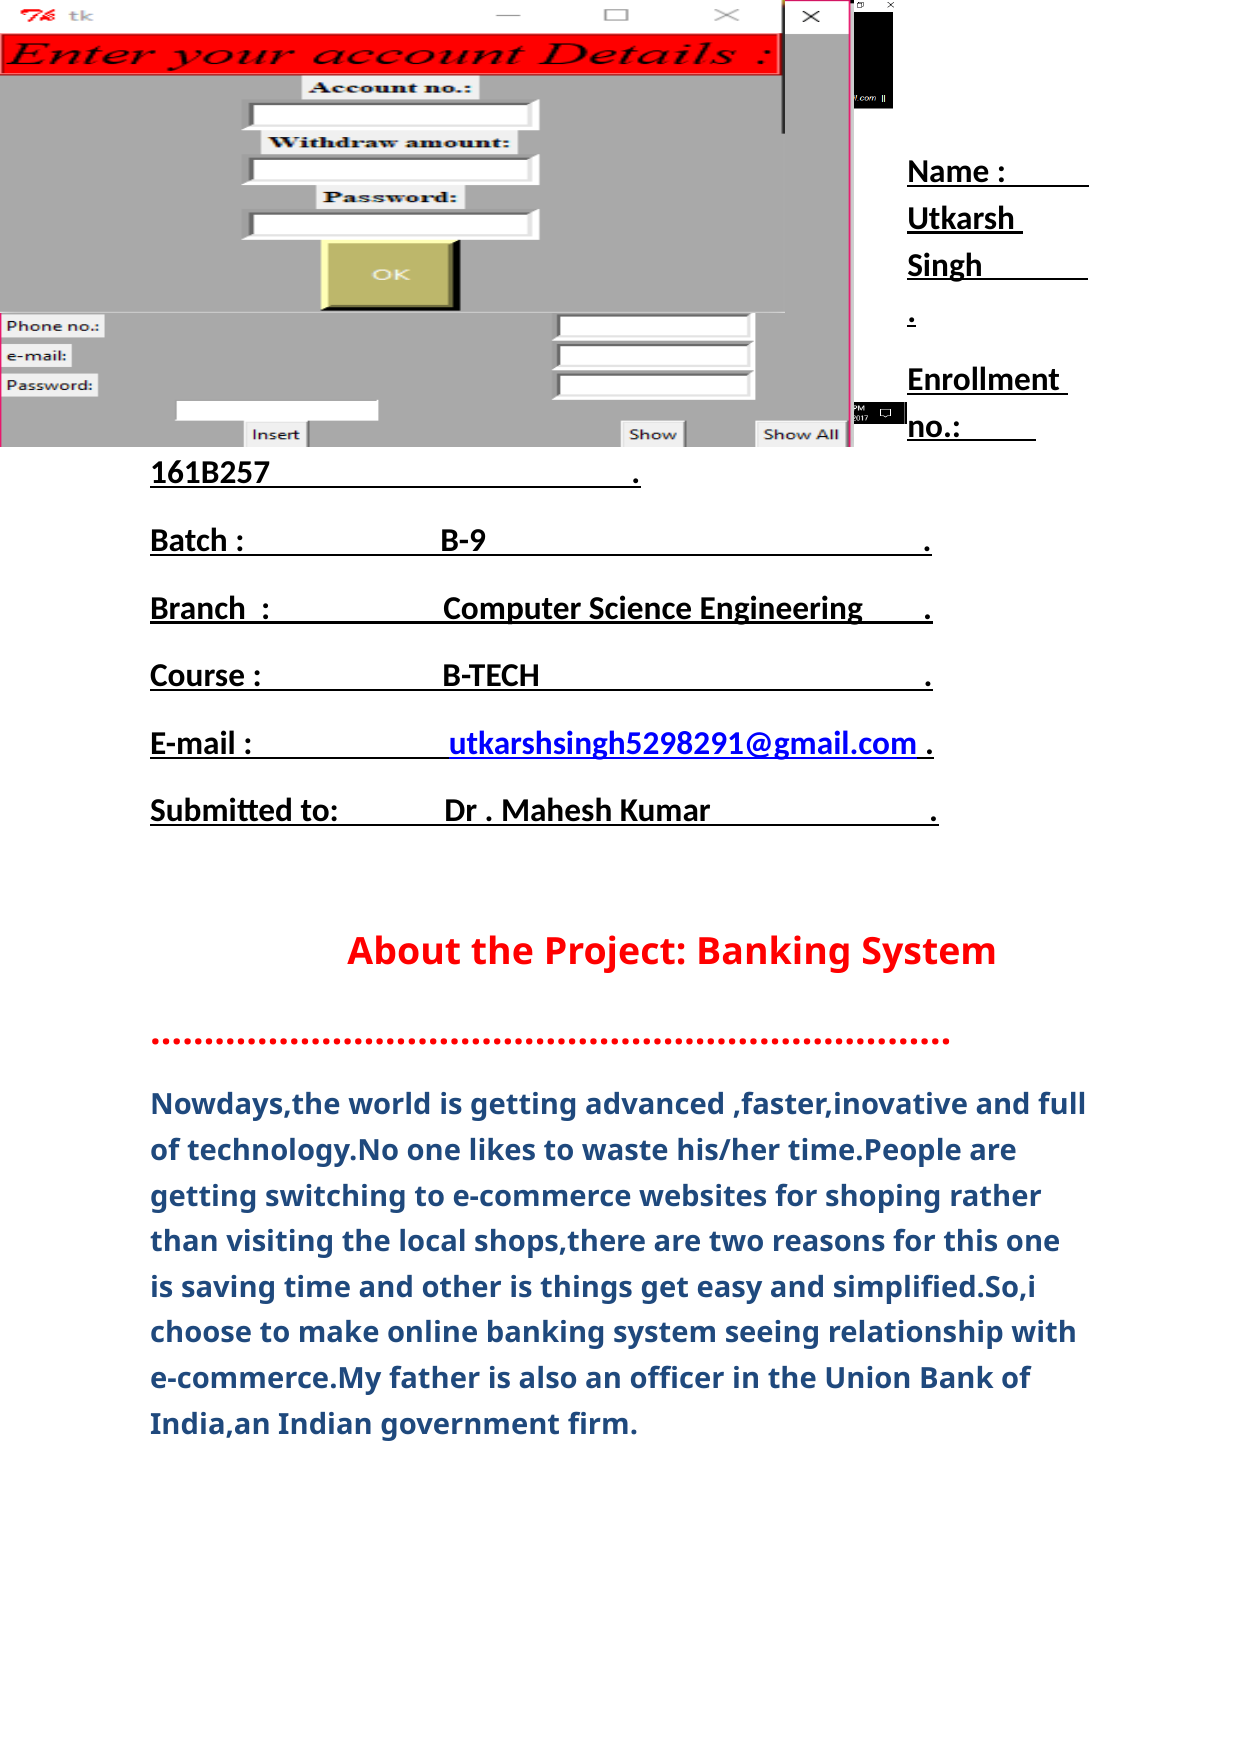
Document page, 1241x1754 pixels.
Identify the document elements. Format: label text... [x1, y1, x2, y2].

text E-mail : utkarshsingh5298291@gmail.com . [150, 722, 1090, 763]
text Course : B-TECH . [150, 654, 1090, 695]
text Submitted to: Dr . Mahesh Kumar . [150, 789, 1090, 830]
text Nowdays,the world is getting advanced ,faster,inovative and full of technology.No one likes to waste his/her time.People are getting switching to e-commerce websites for shoping rather than visiting the local shops,there are two reasons for this one is saving time and other is things get easy and simplified.So,i choose to make online banking system seeing relationship with e-commerce.My father is also an officer in the Union Bank of India,an Indian government firm. [150, 1084, 1090, 1443]
text Enrollment no.: 161B257 . [150, 358, 1090, 492]
picture [0, 0, 907, 447]
text Batch : B-9 . [150, 519, 1090, 560]
text About the Project: Banking System [150, 925, 1090, 976]
text Name : Utkarsh Singh . [907, 150, 1090, 331]
text Branch : Computer Science Engineering . [150, 587, 1090, 627]
text ………………………………………………………………… [150, 1004, 1090, 1055]
